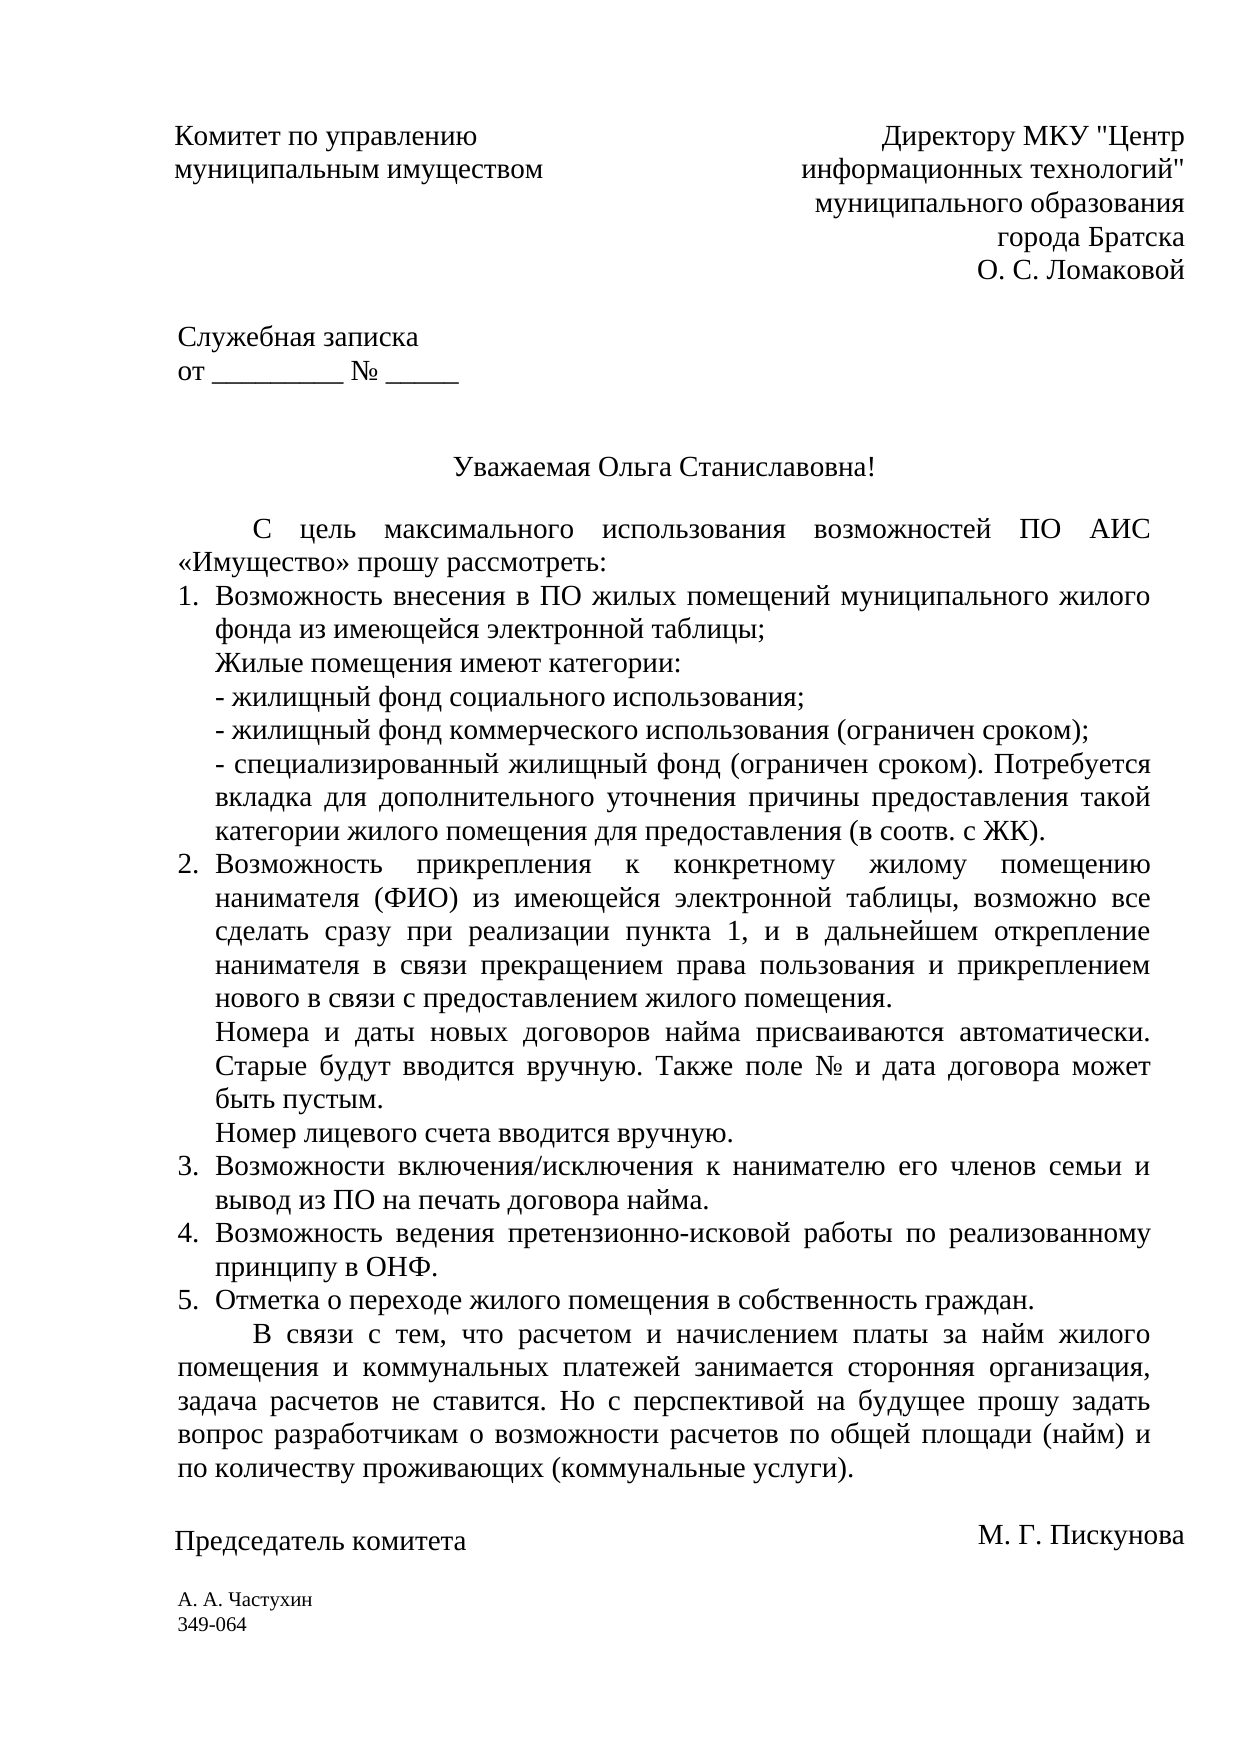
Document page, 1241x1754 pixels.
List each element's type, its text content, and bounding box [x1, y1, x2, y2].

list Номер лицевого счета вводится вручную. [177, 1115, 1152, 1148]
list - жилищный фонд социального использования; [177, 679, 1152, 712]
list Отметка о переходе жилого помещения в собственность граждан. [177, 1282, 1152, 1316]
text А. А. Частухин [177, 1587, 1152, 1611]
list Возможности включения/исключения к нанимателю его членов семьи и вывод из ПО на печать договора найма. [177, 1148, 1152, 1215]
list Возможность ведения претензионно-исковой работы по реализованному принципу в ОНФ. [177, 1215, 1152, 1282]
list Номера и даты новых договоров найма присваиваются автоматически. Старые будут вводится вручную. Также поле № и дата договора может быть пустым. [177, 1014, 1152, 1115]
text Служебная записка [177, 319, 1152, 353]
text от _________ № _____ [177, 353, 1152, 386]
text 349-064 [177, 1611, 1152, 1636]
text Уважаемая Ольга Станиславовна! [177, 449, 1152, 482]
list Жилые помещения имеют категории: [177, 645, 1152, 679]
list Возможность внесения в ПО жилых помещений муниципального жилого фонда из имеющейся электронной таблицы; [177, 578, 1152, 645]
table_header [639, 1517, 760, 1563]
list - жилищный фонд коммерческого использования (ограничен сроком); [177, 712, 1152, 746]
list - специализированный жилищный фонд (ограничен сроком). Потребуется вкладка для дополнительного уточнения причины предоставления такой категории жилого помещения для предоставления (в соотв. с ЖК). [177, 746, 1152, 846]
table_header М. Г. Пискунова [760, 1517, 1186, 1563]
table_header [639, 118, 760, 286]
text В связи с тем, что расчетом и начислением платы за найм жилого помещения и коммунальных платежей занимается сторонняя организация, задача расчетов не ставится. Но с перспективой на будущее прошу задать вопрос разработчикам о возможности расчетов по общей площади (найм) и по количеству проживающих (коммунальные услуги). [177, 1316, 1152, 1484]
table_header Председатель комитета [173, 1517, 639, 1563]
table_header Директору МКУ "Центр информационных технологий" муниципального образования города Братска О. С. Ломаковой [760, 118, 1186, 286]
text С цель максимального использования возможностей ПО АИС «Имущество» прошу рассмотреть: [177, 511, 1152, 578]
list Возможность прикрепления к конкретному жилому помещению нанимателя (ФИО) из имеющейся электронной таблицы, возможно все сделать сразу при реализации пункта 1, и в дальнейшем открепление нанимателя в связи прекращением права пользования и прикреплением нового в связи с предоставлением жилого помещения. [177, 846, 1152, 1014]
table_header Комитет по управлению муниципальным имуществом [173, 118, 639, 286]
